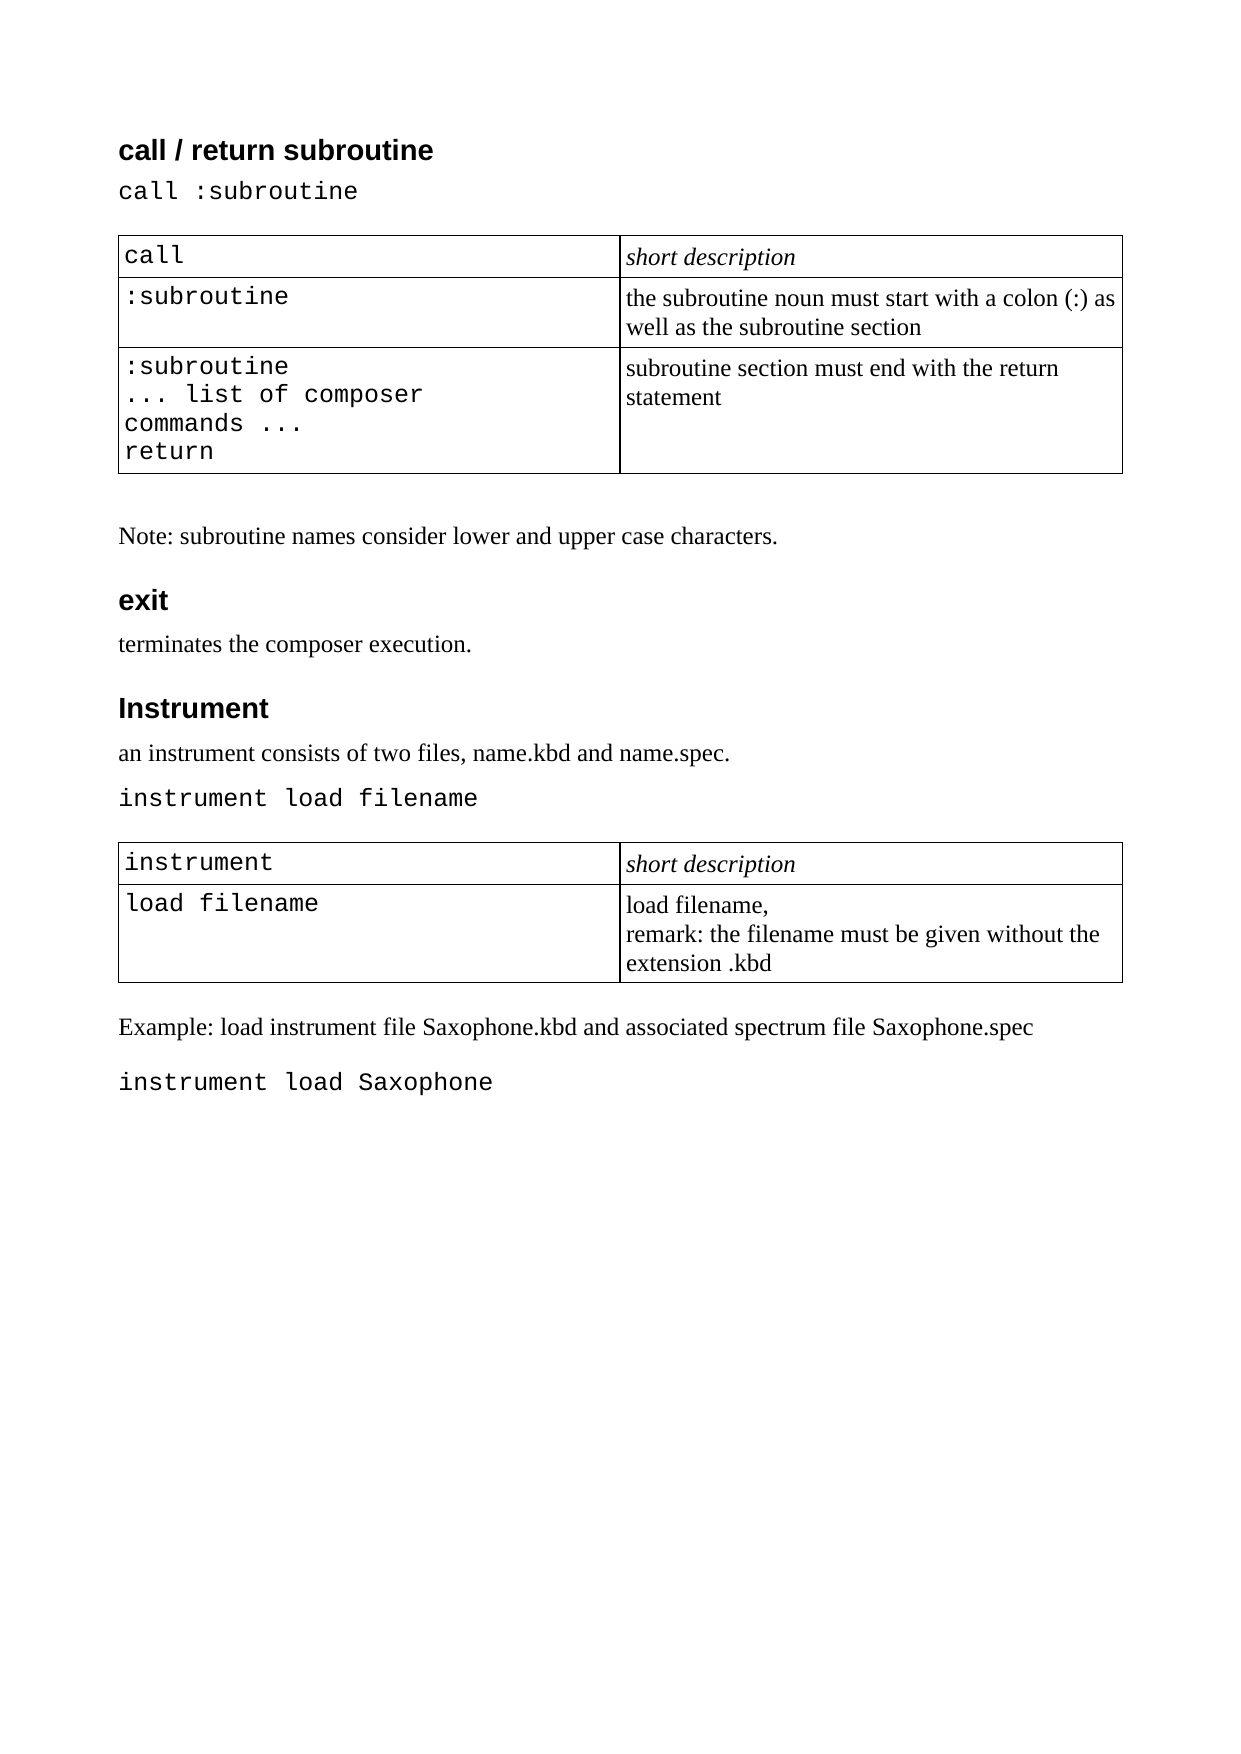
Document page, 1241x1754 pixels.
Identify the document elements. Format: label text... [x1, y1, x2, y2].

subtitle call / return subroutine [118, 133, 1122, 166]
table_cell the subroutine noun must start with a colon (:) as well as the subroutine section [621, 278, 1122, 347]
text an instrument consists of two files, name.kbd and name.spec. [118, 738, 1122, 766]
text call :subroutine [118, 179, 1122, 207]
subtitle exit [118, 583, 1122, 617]
table_header instrument [119, 843, 619, 883]
text instrument load Saxophone [118, 1069, 1122, 1098]
text instrument load filename [118, 785, 1122, 813]
table_cell :subroutine [119, 278, 619, 347]
text Note: subroutine names consider lower and upper case characters. [118, 521, 1122, 550]
table_cell load filename [119, 885, 619, 982]
table_cell :subroutine ... list of composer commands ... return [119, 348, 619, 472]
table_cell subroutine section must end with the return statement [621, 348, 1122, 472]
table_cell load filename, remark: the filename must be given without the extension .kbd [621, 885, 1122, 982]
subtitle Instrument [118, 692, 1122, 725]
text Example: load instrument file Saxophone.kbd and associated spectrum file Saxophone.spec [118, 1012, 1122, 1041]
text terminates the composer execution. [118, 629, 1122, 658]
table_header short description [621, 843, 1122, 883]
table_header call [119, 236, 619, 277]
table_header short description [621, 236, 1122, 277]
